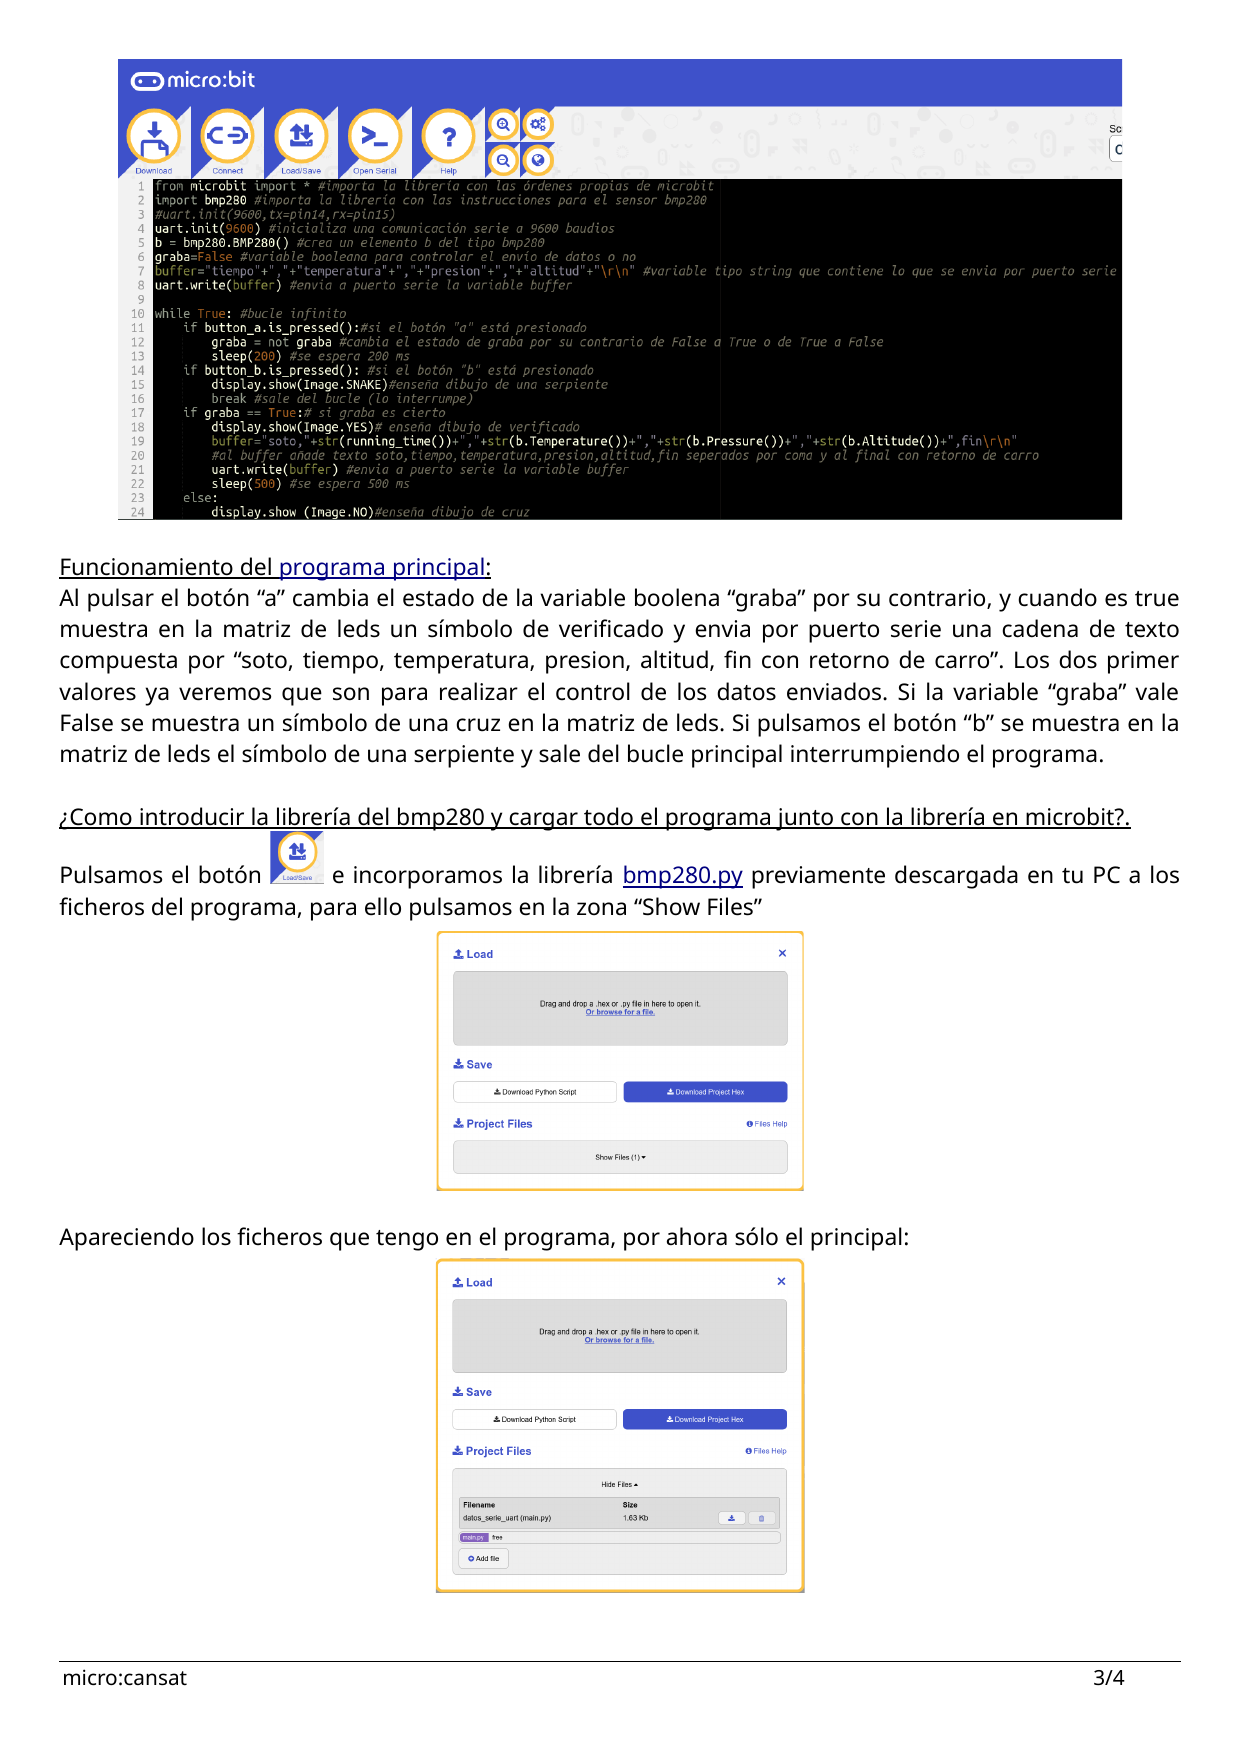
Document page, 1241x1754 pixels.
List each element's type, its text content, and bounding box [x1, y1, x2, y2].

text Al pulsar el botón “a” cambia el estado de la variable boolena “graba” por su contrario, y cuando es true muestra en la matriz de leds un símbolo de verificado y envia por puerto serie una cadena de texto compuesta por “soto, tiempo, temperatura, presion, altitud, fin con retorno de carro”. Los dos primer valores ya veremos que son para realizar el control de los datos enviados. Si la variable “graba” vale False se muestra un símbolo de una cruz en la matriz de leds. Si pulsamos el botón “b” se muestra en la matriz de leds el símbolo de una serpiente y sale del bucle principal interrumpiendo el programa. [59, 582, 1181, 769]
text Pulsamos el botón e incorporamos la librería bmp280.py previamente descargada en tu PC a los ficheros del programa, para ello pulsamos en la zona “Show Files” [59, 832, 1181, 922]
text ¿Como introducir la librería del bmp280 y cargar todo el programa junto con la librería en microbit?. [59, 801, 1181, 832]
text Funcionamiento del programa principal: [59, 551, 1181, 582]
text Apareciendo los ficheros que tengo en el programa, por ahora sólo el principal: [59, 1221, 1181, 1253]
picture [270, 831, 324, 884]
picture [435, 1258, 805, 1593]
picture [118, 59, 1123, 520]
picture [436, 931, 804, 1191]
